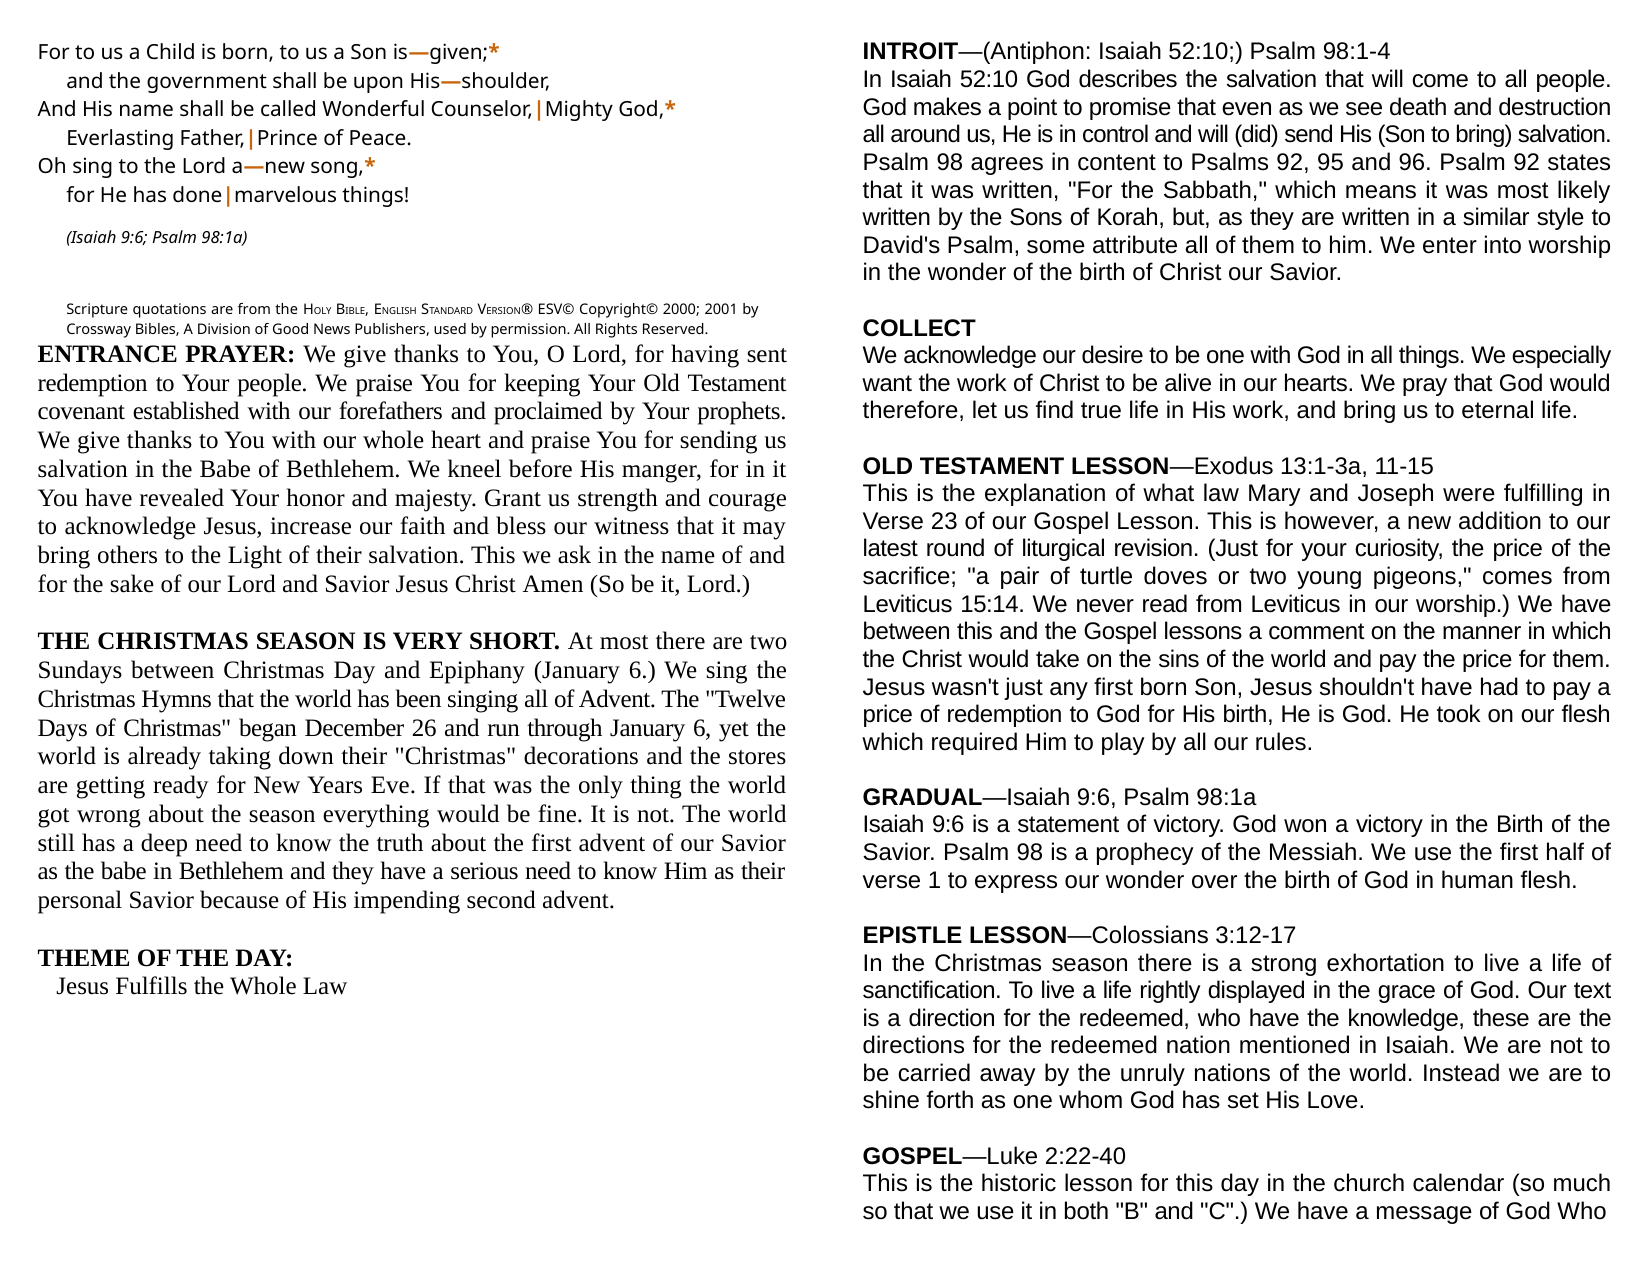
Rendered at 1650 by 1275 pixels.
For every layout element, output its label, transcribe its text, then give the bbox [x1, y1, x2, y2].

text GRADUAL—Isaiah 9:6, Psalm 98:1a [862, 783, 1612, 810]
text Isaiah 9:6 is a statement of victory. God won a victory in the Birth of the Savior. Psalm 98 is a prophecy of the Messiah. We use the first half of verse 1 to express our wonder over the birth of God in human flesh. [862, 810, 1612, 893]
text Jesus Fulfills the Whole Law [37, 971, 787, 1000]
text Everlasting Father,|Prince of Peace. [66, 123, 787, 151]
text (Isaiah 9:6; Psalm 98:1a) [66, 225, 787, 248]
text COLLECT [862, 313, 1612, 341]
text THEME OF THE DAY: [37, 943, 787, 971]
text Scripture quotations are from the Holy Bible, English Standard Version® ESV© Copyright© 2000; 2001 by Crossway Bibles, A Division of Good News Publishers, used by permission. All Rights Reserved. [66, 299, 759, 339]
text Oh sing to the Lord a—new song,* [37, 151, 787, 180]
text OLD TESTAMENT LESSON—Exodus 13:1-3a, 11-15 [862, 452, 1612, 479]
text and the government shall be upon His—shoulder, [66, 66, 787, 94]
text We acknowledge our desire to be one with God in all things. We especially want the work of Christ to be alive in our hearts. We pray that God would therefore, let us find true life in His work, and bring us to eternal life. [862, 341, 1612, 424]
text In the Christmas season there is a strong exhortation to live a life of sanctification. To live a life rightly displayed in the grace of God. Our text is a direction for the redeemed, who have the knowledge, these are the directions for the redeemed nation mentioned in Isaiah. We are not to be carried away by the unruly nations of the world. Instead we are to shine forth as one whom God has set His Love. [862, 948, 1612, 1114]
text This is the historic lesson for this day in the church calendar (so much so that we use it in both "B" and "C".) We have a message of God Who [862, 1169, 1612, 1224]
text And His name shall be called Wonderful Counselor,|Mighty God,* [37, 94, 787, 123]
text In Isaiah 52:10 God describes the salvation that will come to all people. God makes a point to promise that even as we see death and destruction all around us, He is in control and will (did) send His (Son to bring) salvation. Psalm 98 agrees in content to Psalms 92, 95 and 96. Psalm 92 states that it was written, "For the Sabbath," which means it was most likely written by the Sons of Korah, but, as they are written in a similar style to David's Psalm, some attribute all of them to him. We enter into worship in the wonder of the birth of Christ our Savior. [862, 65, 1612, 286]
text INTROIT—(Antiphon: Isaiah 52:10;) Psalm 98:1-4 [862, 37, 1612, 65]
text THE CHRISTMAS SEASON IS VERY SHORT. At most there are two Sundays between Christmas Day and Epiphany (January 6.) We sing the Christmas Hymns that the world has been singing all of Advent. The "Twelve Days of Christmas" began December 26 and run through January 6, yet the world is already taking down their "Christmas" decorations and the stores are getting ready for New Years Eve. If that was the only thing the world got wrong about the season everything would be fine. It is not. The world still has a deep need to know the truth about the first advent of our Savior as the babe in Bethlehem and they have a serious need to know Him as their personal Savior because of His impending second advent. [37, 626, 787, 914]
text This is the explanation of what law Mary and Joseph were fulfilling in Verse 23 of our Gospel Lesson. This is however, a new addition to our latest round of liturgical revision. (Just for your curiosity, the price of the sacrifice; "a pair of turtle doves or two young pigeons," comes from Leviticus 15:14. We never read from Leviticus in our worship.) We have between this and the Gospel lessons a comment on the manner in which the Christ would take on the sins of the world and pay the price for them. Jesus wasn't just any first born Son, Jesus shouldn't have had to pay a price of redemption to God for His birth, He is God. He took on our flesh which required Him to play by all our rules. [862, 479, 1612, 755]
text ENTRANCE PRAYER: We give thanks to You, O Lord, for having sent redemption to Your people. We praise You for keeping Your Old Testament covenant established with our forefathers and proclaimed by Your prophets. We give thanks to You with our whole heart and praise You for sending us salvation in the Babe of Bethlehem. We kneel before His manger, for in it You have revealed Your honor and majesty. Grant us strength and courage to acknowledge Jesus, increase our faith and bless our witness that it may bring others to the Light of their salvation. This we ask in the name of and for the sake of our Lord and Savior Jesus Christ Amen (So be it, Lord.) [37, 339, 787, 598]
text For to us a Child is born, to us a Son is—given;* [37, 37, 787, 66]
text EPISTLE LESSON—Colossians 3:12-17 [862, 921, 1612, 948]
text for He has done|marvelous things! [66, 180, 787, 208]
text GOSPEL—Luke 2:22-40 [862, 1142, 1612, 1169]
